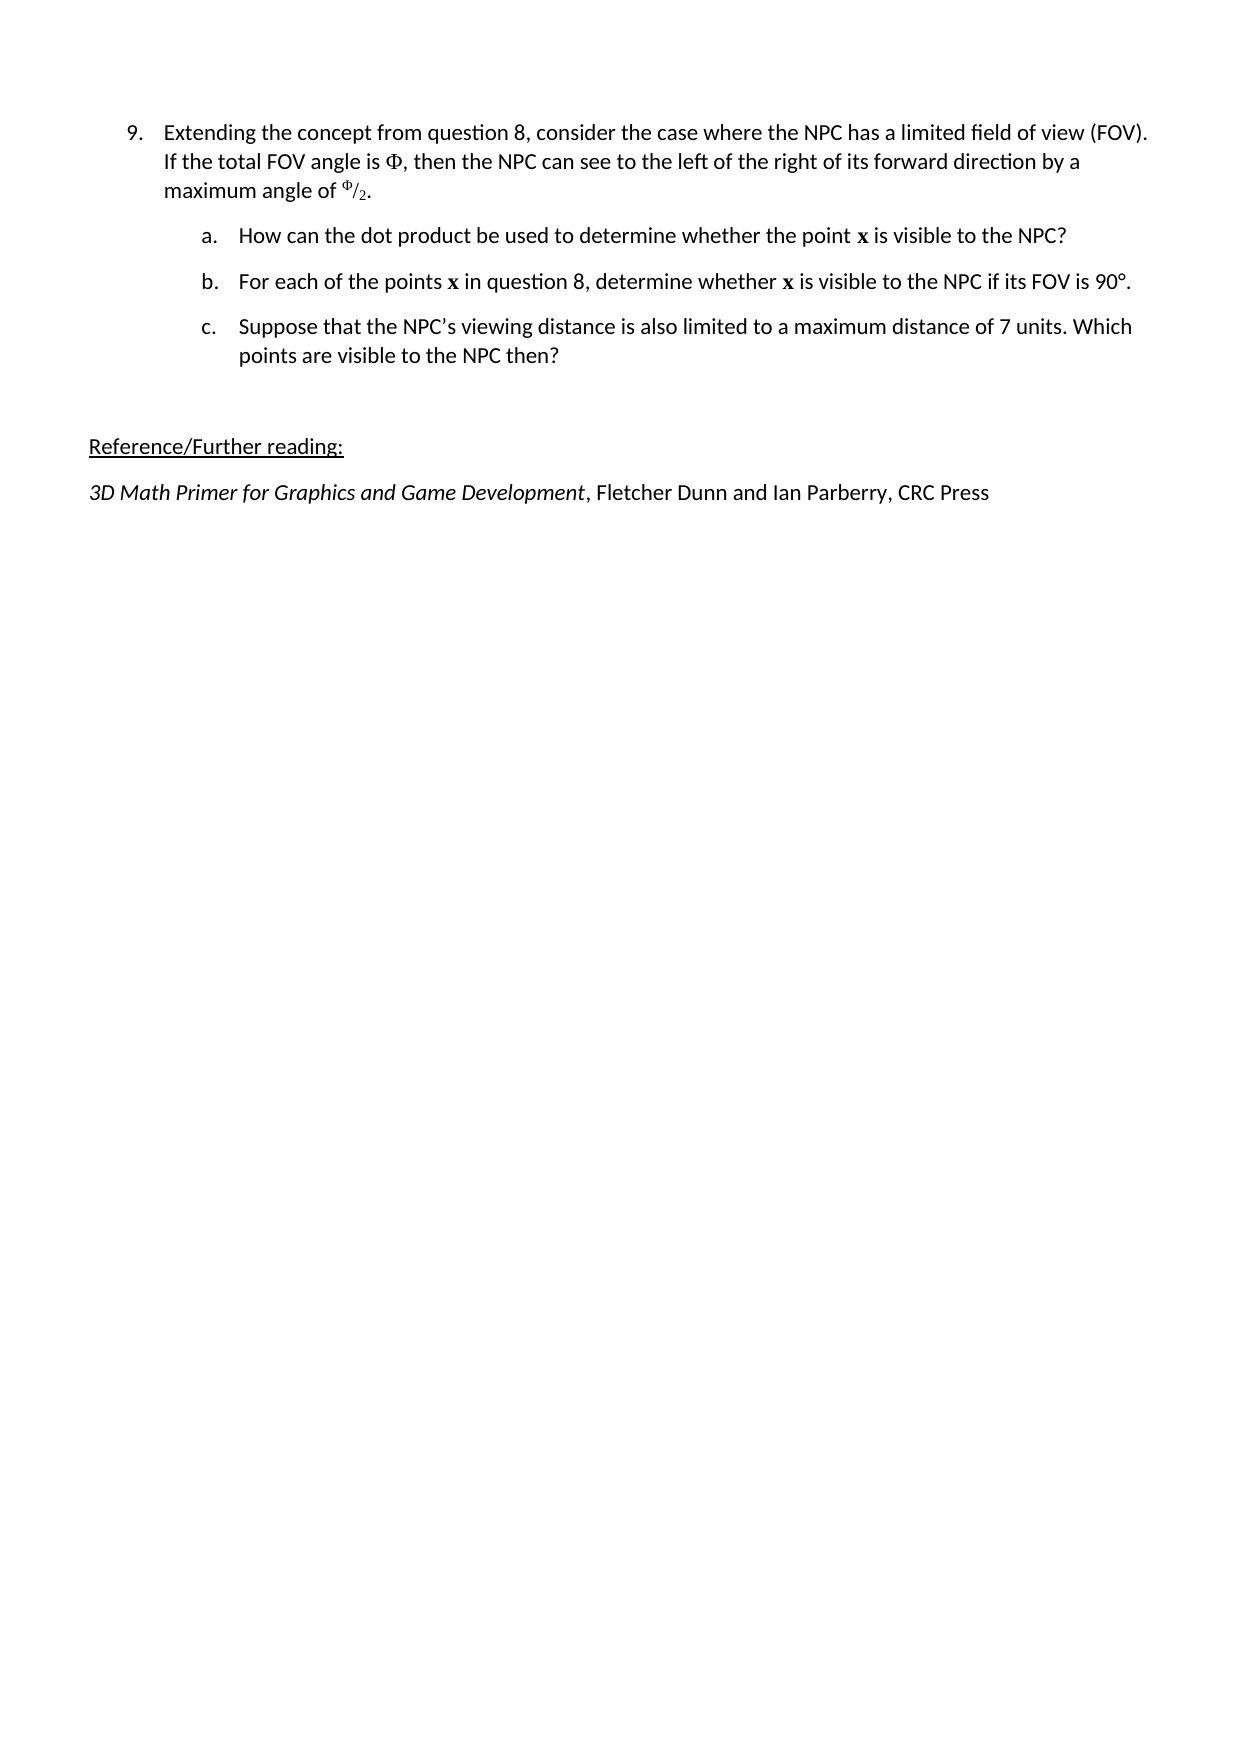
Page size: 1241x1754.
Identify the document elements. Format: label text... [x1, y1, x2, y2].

list Suppose that the NPC’s viewing distance is also limited to a maximum distance of 7 units. Which points are visible to the NPC then? [201, 312, 1152, 369]
list For each of the points x in question 8, determine whether x is visible to the NPC if its FOV is 90°. [201, 267, 1152, 295]
text 3D Math Primer for Graphics and Game Development, Fletcher Dunn and Ian Parberry, CRC Press [89, 478, 1152, 506]
list How can the dot product be used to determine whether the point x is visible to the NPC? [201, 221, 1152, 249]
list Extending the concept from question 8, consider the case where the NPC has a limited field of view (FOV). If the total FOV angle is Φ, then the NPC can see to the left of the right of its forward direction by a maximum angle of Φ/2. [126, 118, 1152, 204]
text Reference/Further reading: [89, 432, 1152, 460]
